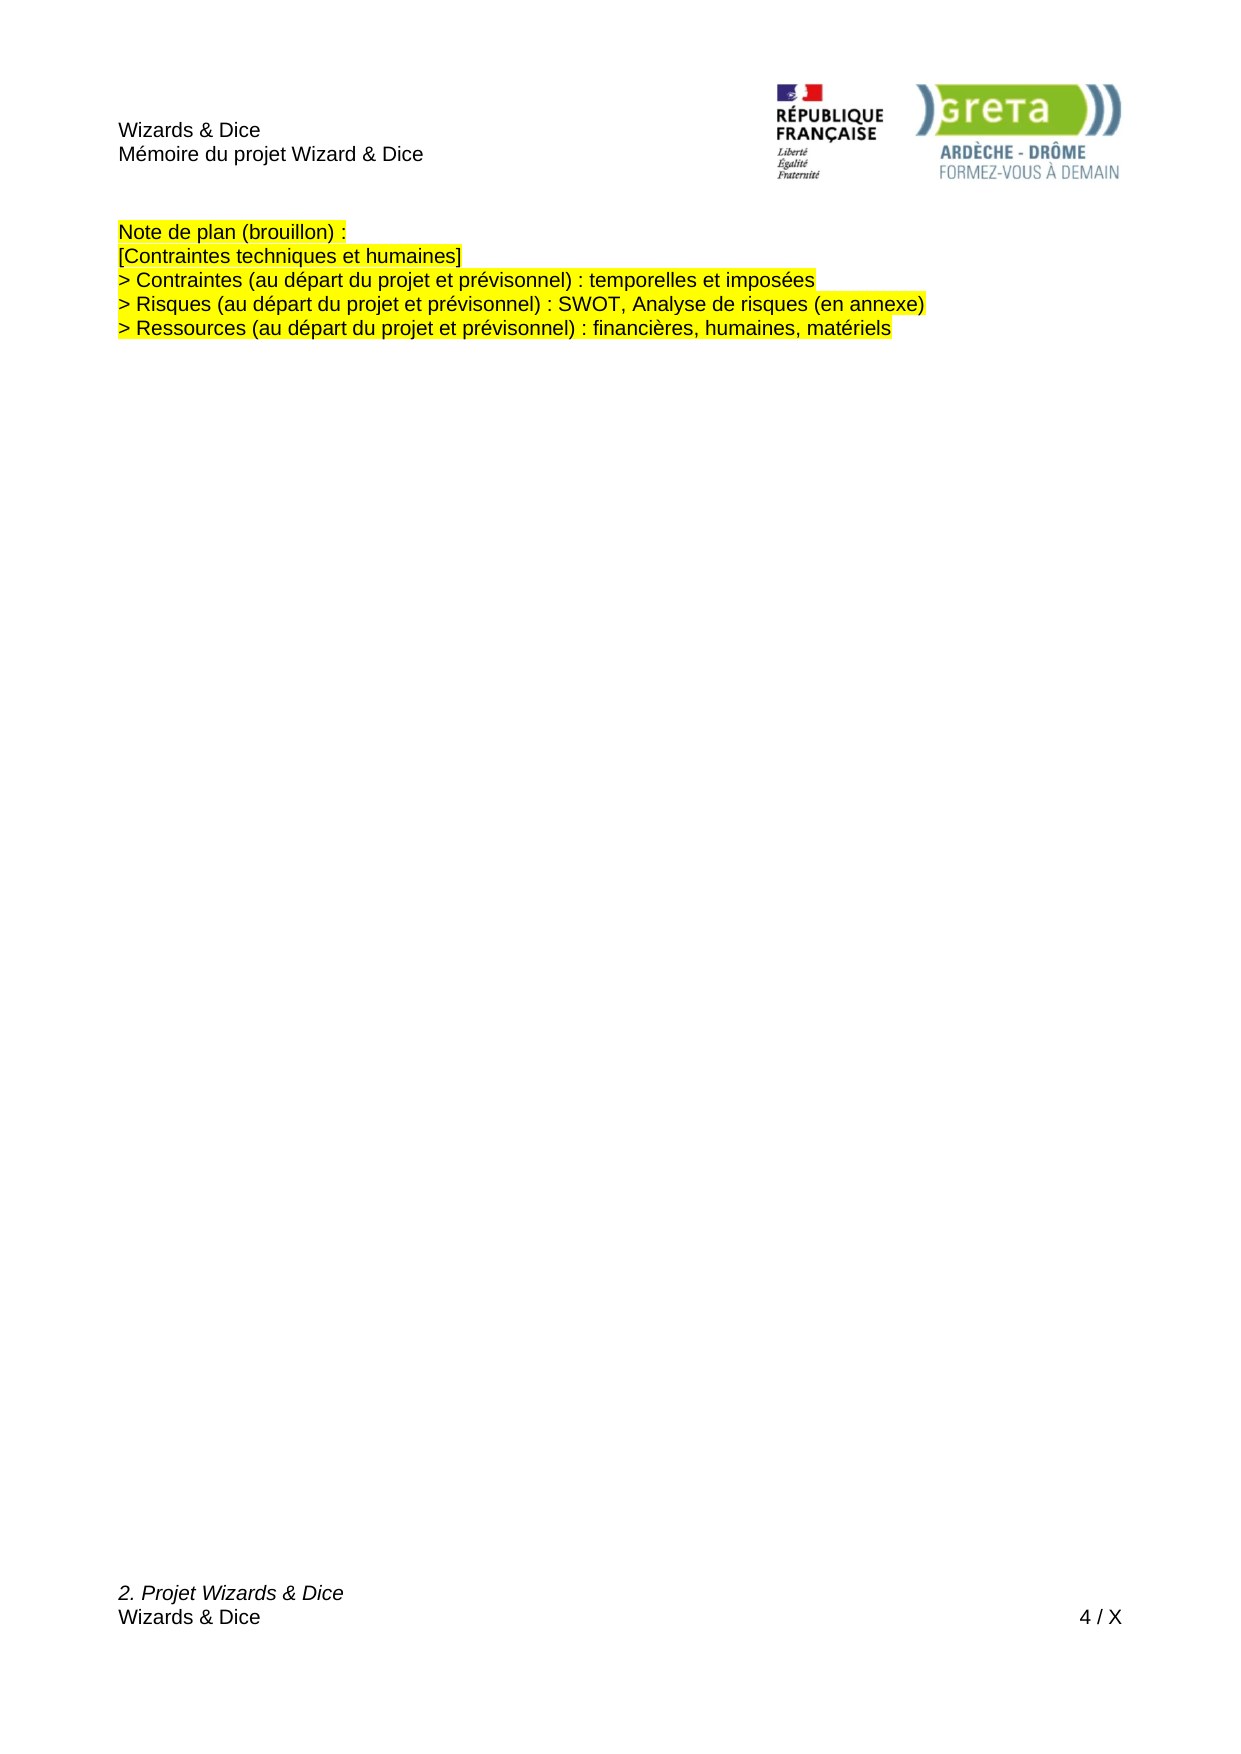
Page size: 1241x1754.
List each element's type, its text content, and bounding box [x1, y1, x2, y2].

text Note de plan (brouillon) : [118, 219, 1122, 243]
text > Ressources (au départ du projet et prévisonnel) : financières, humaines, matériels [118, 315, 1122, 339]
picture [776, 82, 1124, 182]
text > Contraintes (au départ du projet et prévisonnel) : temporelles et imposées [118, 267, 1122, 291]
text [Contraintes techniques et humaines] [118, 243, 1122, 267]
text > Risques (au départ du projet et prévisonnel) : SWOT, Analyse de risques (en annexe) [118, 291, 1122, 315]
